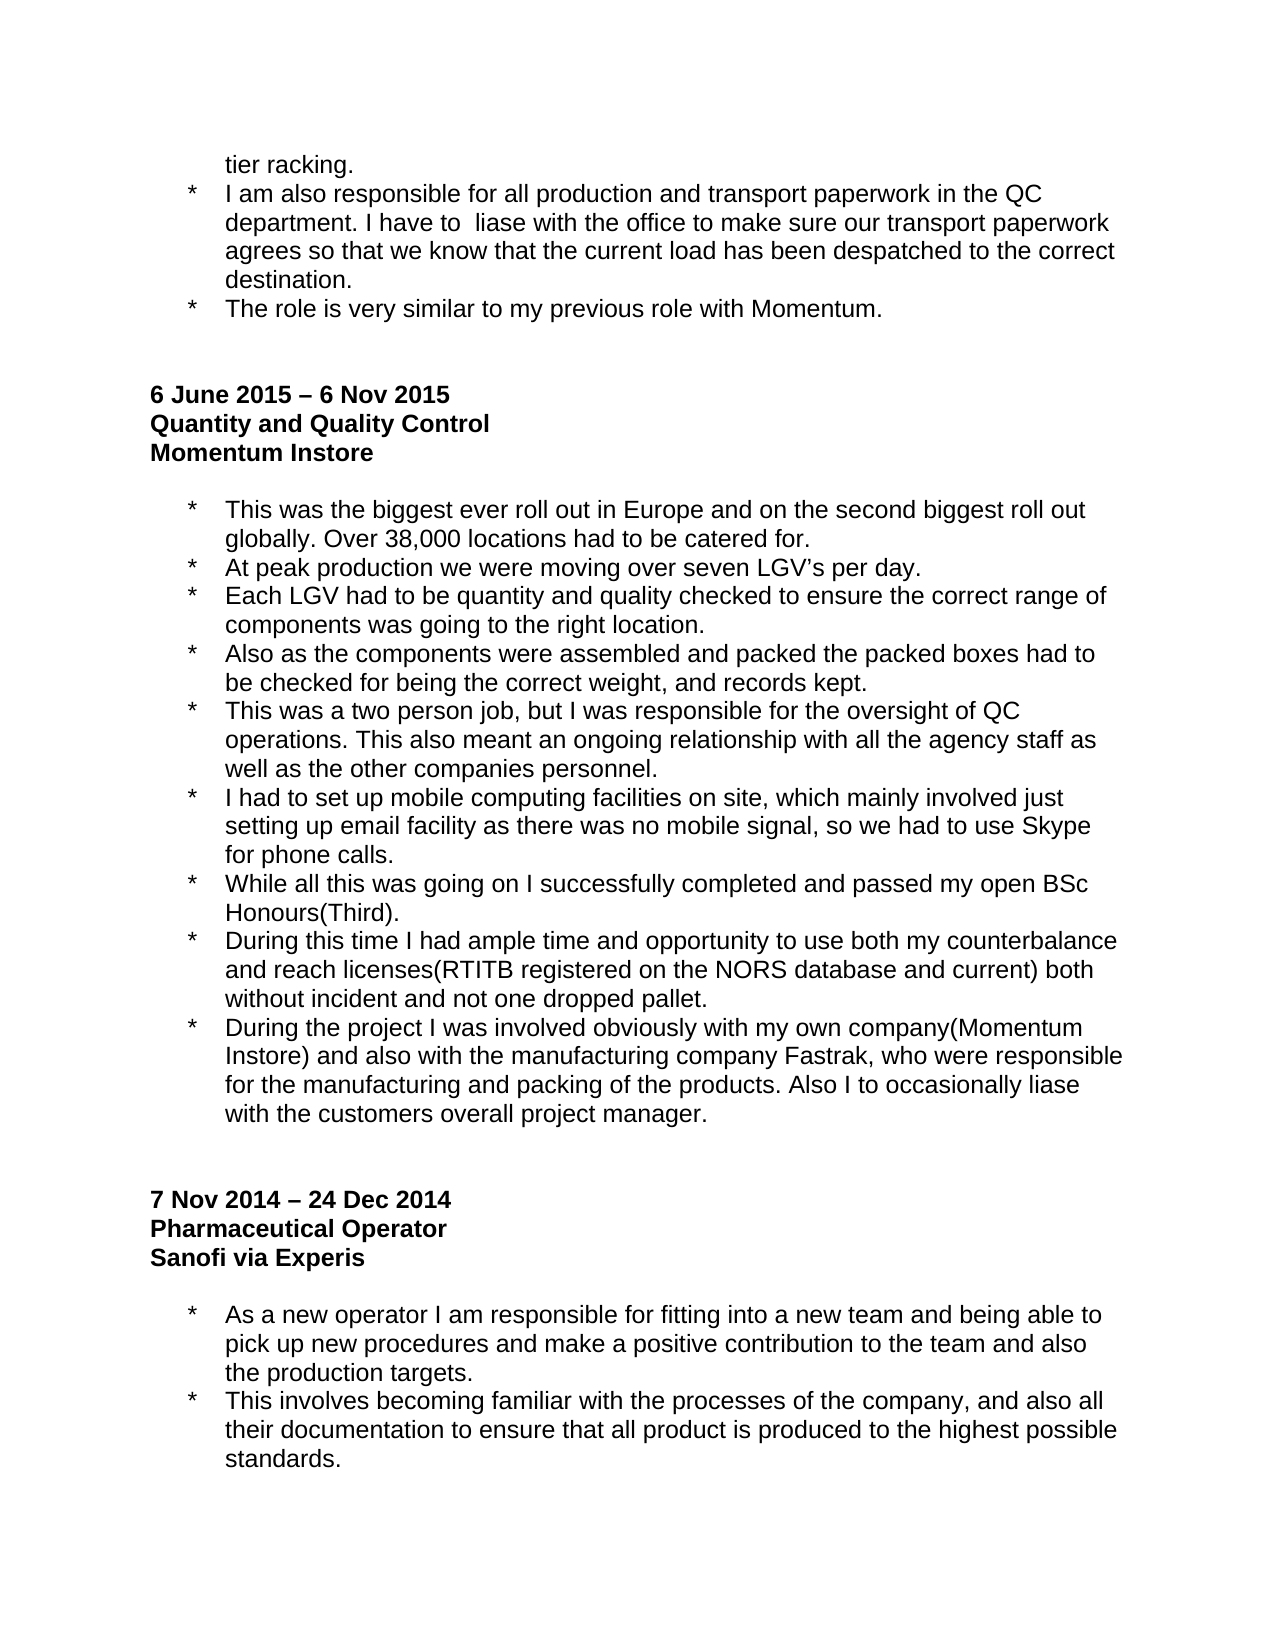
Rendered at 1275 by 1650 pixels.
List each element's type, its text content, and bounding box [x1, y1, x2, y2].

list At peak production we were moving over seven LGV’s per day. [187, 552, 1125, 581]
list This was a two person job, but I was responsible for the oversight of QC operations. This also meant an ongoing relationship with all the agency staff as well as the other companies personnel. [187, 696, 1125, 782]
list The role is very similar to my previous role with Momentum. [187, 294, 1125, 322]
text Momentum Instore [150, 437, 1125, 466]
list This was the biggest ever roll out in Europe and on the second biggest roll out globally. Over 38,000 locations had to be catered for. [187, 495, 1125, 552]
list Also as the components were assembled and packed the packed boxes had to be checked for being the correct weight, and records kept. [187, 639, 1125, 696]
list I had to set up mobile computing facilities on site, which mainly involved just setting up email facility as there was no mobile signal, so we had to use Skype for phone calls. [187, 782, 1125, 869]
list During the project I was involved obviously with my own company(Momentum Instore) and also with the manufacturing company Fastrak, who were responsible for the manufacturing and packing of the products. Also I to occasionally liase with the customers overall project manager. [187, 1012, 1125, 1127]
text Sanofi via Experis [150, 1242, 1125, 1271]
list This involves becoming familiar with the processes of the company, and also all their documentation to ensure that all product is produced to the highest possible standards. [187, 1386, 1125, 1472]
text Quantity and Quality Control [150, 409, 1125, 437]
text 7 Nov 2014 – 24 Dec 2014 [150, 1185, 1125, 1214]
list As a new operator I am responsible for fitting into a new team and being able to pick up new procedures and make a positive contribution to the team and also the production targets. [187, 1300, 1125, 1386]
text 6 June 2015 – 6 Nov 2015 [150, 380, 1125, 409]
list During this time I had ample time and opportunity to use both my counterbalance and reach licenses(RTITB registered on the NORS database and current) both without incident and not one dropped pallet. [187, 926, 1125, 1012]
list While all this was going on I successfully completed and passed my open BSc Honours(Third). [187, 869, 1125, 926]
text Pharmaceutical Operator [150, 1214, 1125, 1242]
list tier racking. [187, 150, 1125, 179]
list I am also responsible for all production and transport paperwork in the QC department. I have to liase with the office to make sure our transport paperwork agrees so that we know that the current load has been despatched to the correct destination. [187, 179, 1125, 294]
list Each LGV had to be quantity and quality checked to ensure the correct range of components was going to the right location. [187, 581, 1125, 639]
